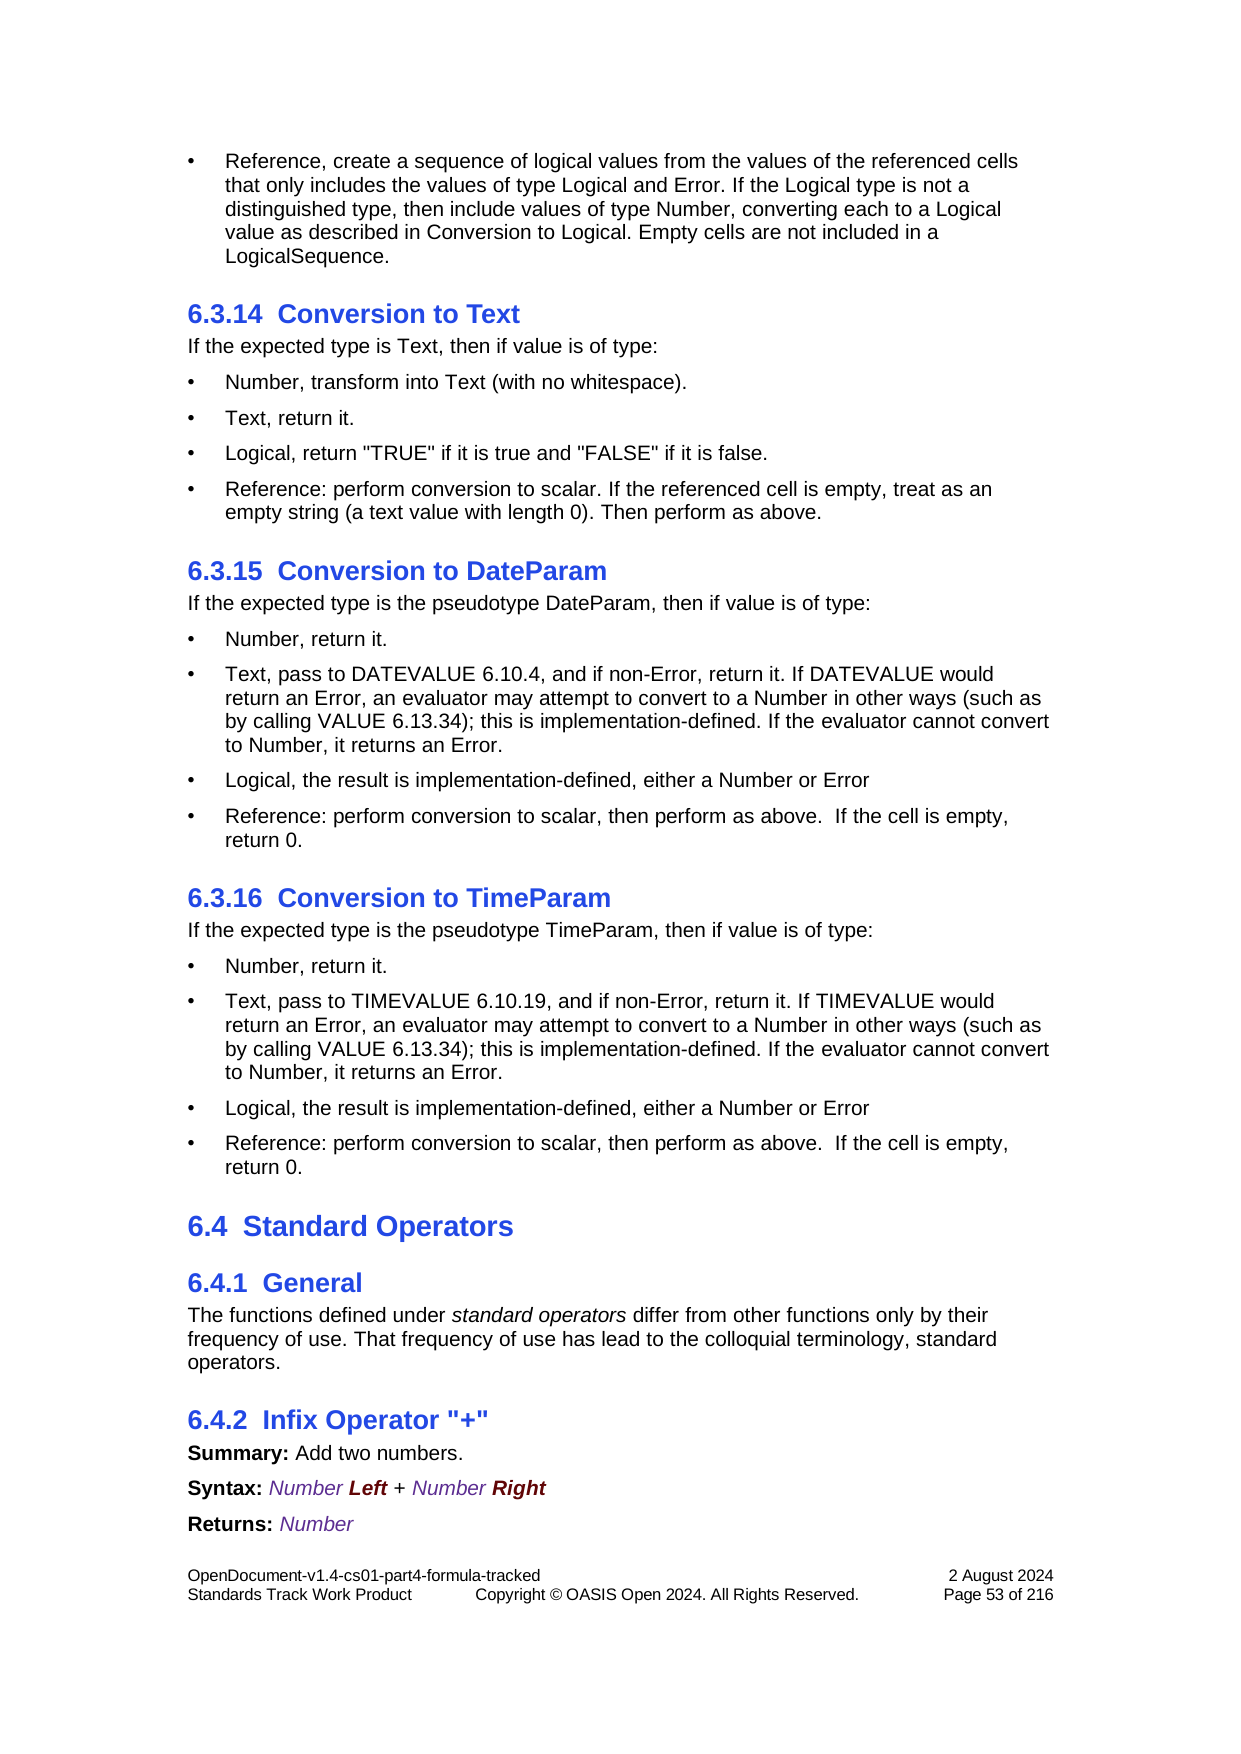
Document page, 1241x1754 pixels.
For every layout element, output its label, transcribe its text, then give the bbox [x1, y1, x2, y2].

text Summary: Add two numbers. [187, 1441, 1053, 1465]
subtitle Conversion to DateParam [187, 555, 1053, 585]
text Syntax: Number Left + Number Right [187, 1477, 1053, 1500]
text If the expected type is Text, then if value is of type: [187, 335, 1053, 358]
list Reference: perform conversion to scalar, then perform as above. If the cell is empty, return 0. [187, 1132, 1053, 1179]
list Reference: perform conversion to scalar, then perform as above. If the cell is empty, return 0. [187, 804, 1053, 852]
list Logical, the result is implementation-defined, either a Number or Error [187, 769, 1053, 792]
text If the expected type is the pseudotype DateParam, then if value is of type: [187, 591, 1053, 615]
list Text, pass to DATEVALUE 6.10.4, and if non-Error, return it. If DATEVALUE would return an Error, an evaluator may attempt to convert to a Number in other ways (such as by calling VALUE 6.13.34); this is implementation-defined. If the evaluator cannot convert to Number, it returns an Error. [187, 663, 1053, 757]
subtitle Conversion to Text [187, 299, 1053, 329]
list Text, pass to TIMEVALUE 6.10.19, and if non-Error, return it. If TIMEVALUE would return an Error, an evaluator may attempt to convert to a Number in other ways (such as by calling VALUE 6.13.34); this is implementation-defined. If the evaluator cannot convert to Number, it returns an Error. [187, 990, 1053, 1084]
subtitle Standard Operators [187, 1210, 1053, 1242]
text Returns: Number [187, 1512, 1053, 1536]
subtitle General [187, 1267, 1053, 1297]
list Reference: perform conversion to scalar. If the referenced cell is empty, treat as an empty string (a text value with length 0). Then perform as above. [187, 477, 1053, 524]
list Number, return it. [187, 954, 1053, 978]
text If the expected type is the pseudotype TimeParam, then if value is of type: [187, 919, 1053, 942]
subtitle Conversion to TimeParam [187, 883, 1053, 913]
subtitle Infix Operator "+" [187, 1405, 1053, 1435]
list Logical, return "TRUE" if it is true and "FALSE" if it is false. [187, 442, 1053, 465]
list Text, return it. [187, 406, 1053, 429]
list Reference, create a sequence of logical values from the values of the referenced cells that only includes the values of type Logical and Error. If the Logical type is not a distinguished type, then include values of type Number, converting each to a Logical value as described in Conversion to Logical. Empty cells are not included in a LogicalSequence. [187, 150, 1053, 268]
text The functions defined under standard operators differ from other functions only by their frequency of use. That frequency of use has lead to the colloquial terminology, standard operators. [187, 1303, 1053, 1374]
list Logical, the result is implementation-defined, either a Number or Error [187, 1096, 1053, 1120]
list Number, transform into Text (with no whitespace). [187, 370, 1053, 394]
list Number, return it. [187, 627, 1053, 651]
